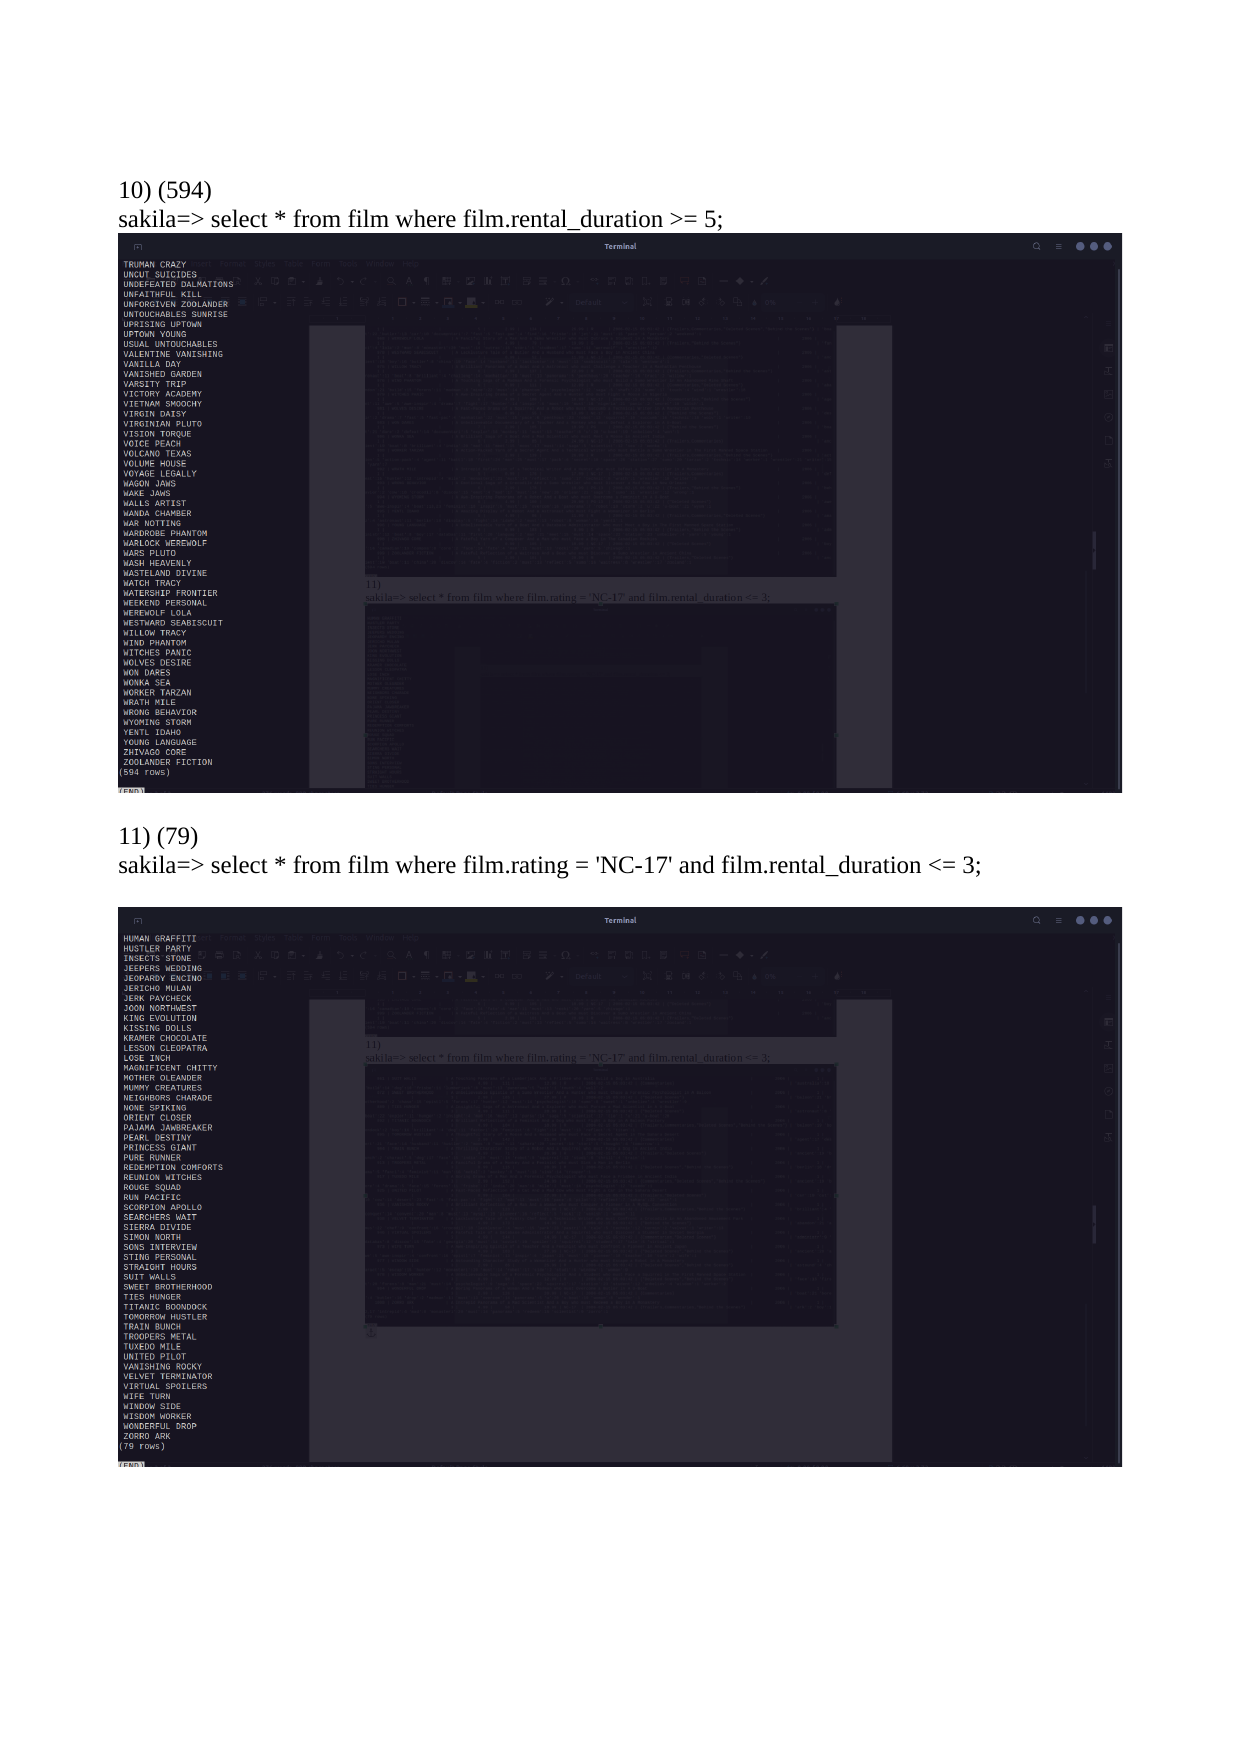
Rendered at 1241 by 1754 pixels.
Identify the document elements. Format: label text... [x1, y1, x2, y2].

picture [118, 233, 1123, 793]
picture [118, 907, 1123, 1467]
text 11) (79) [118, 821, 1122, 850]
text sakila=> select * from film where film.rating = 'NC-17' and film.rental_duration <= 3; [118, 850, 1122, 878]
text sakila=> select * from film where film.rental_duration >= 5; [118, 204, 1122, 233]
text 10) (594) [118, 176, 1122, 204]
